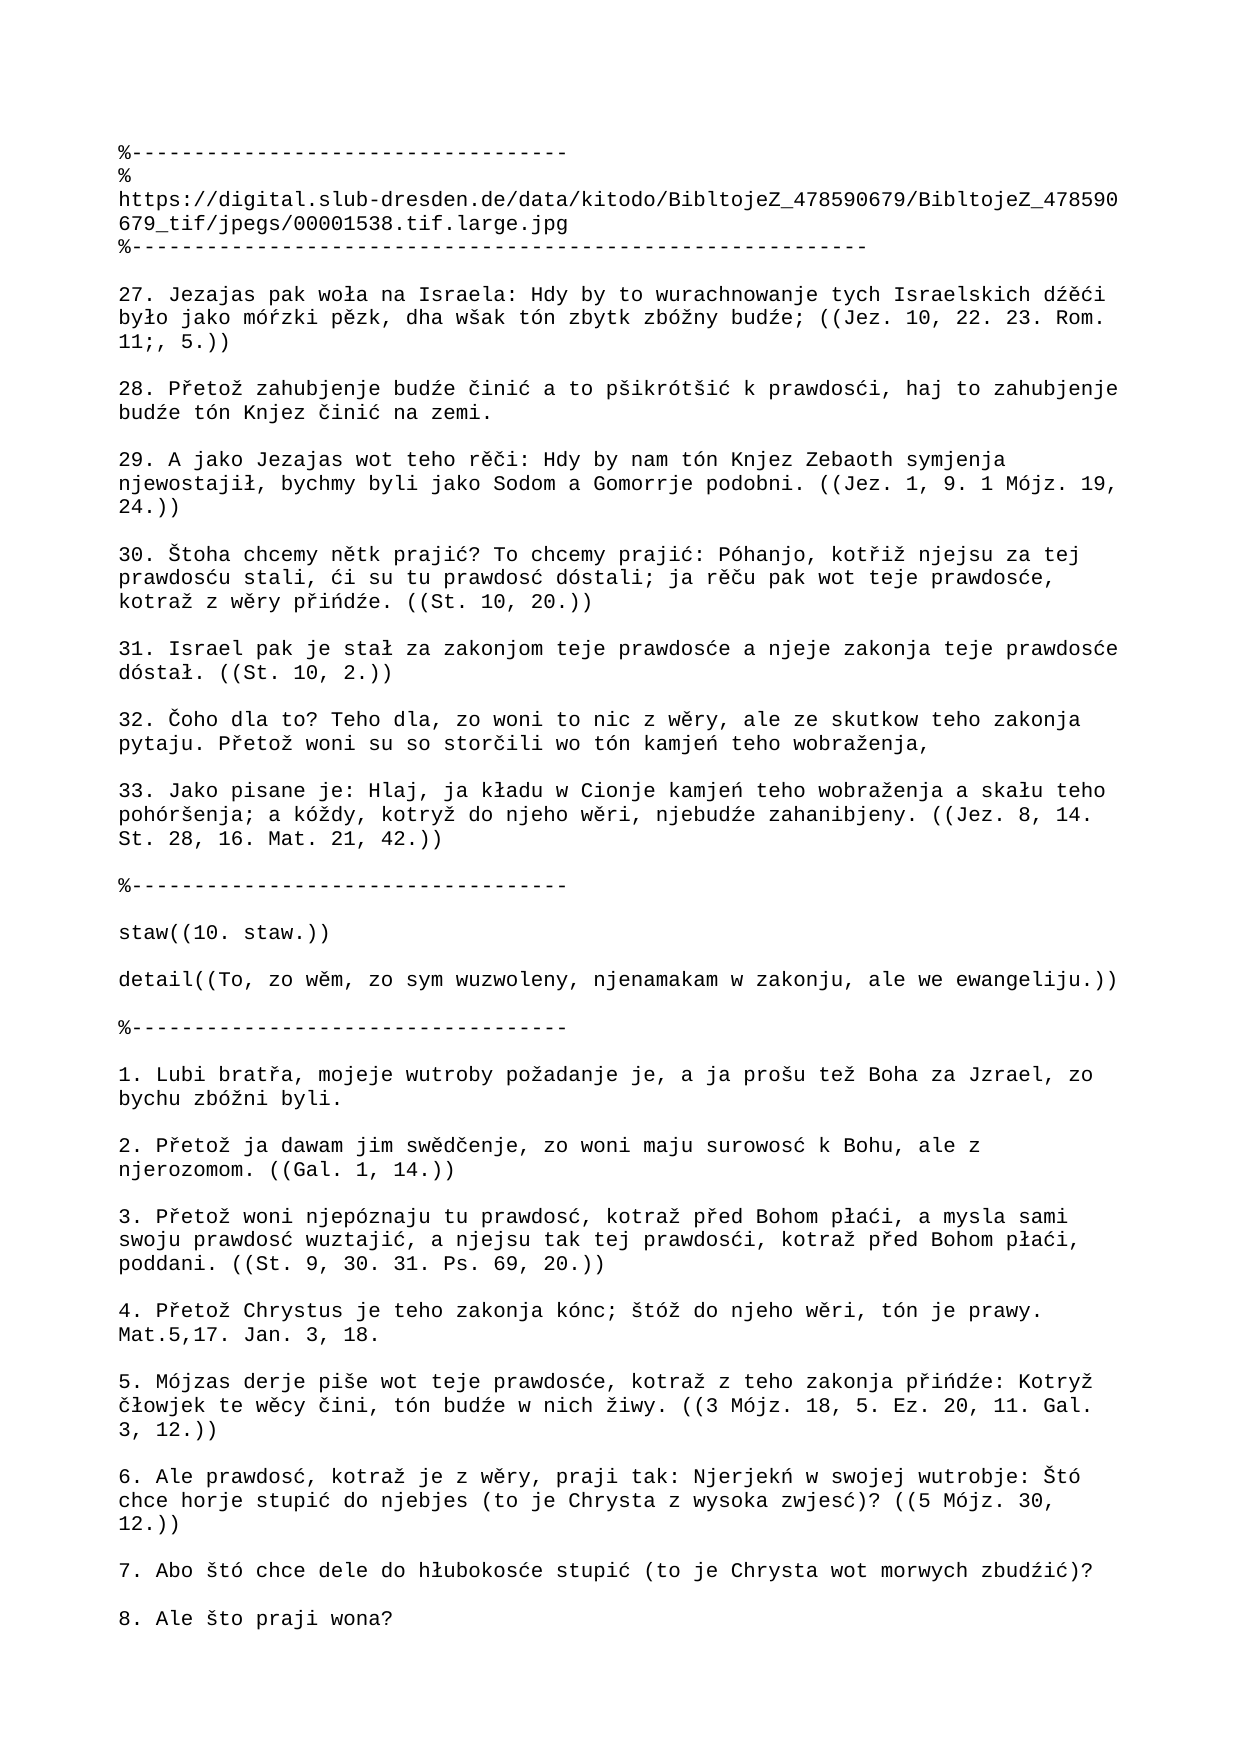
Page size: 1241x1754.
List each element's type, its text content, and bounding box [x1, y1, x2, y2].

text 30. Štoha chcemy nětk prajić? To chcemy prajić: Póhanjo, kotřiž njejsu za tej prawdosću stali, ći su tu prawdosć dóstali; ja rěču pak wot teje prawdosće, kotraž z wěry přińdźe. ((St. 10, 20.)) [118, 544, 1122, 615]
text 33. Jako pisane je: Hlaj, ja kładu w Cionje kamjeń teho wobraženja a skału teho pohóršenja; a kóždy, kotryž do njeho wěri, njebudźe zahanibjeny. ((Jez. 8, 14. St. 28, 16. Mat. 21, 42.)) [118, 780, 1122, 851]
text 8. Ale što praji wona? [118, 1608, 1122, 1631]
text 32. Čoho dla to? Teho dla, zo woni to nic z wěry, ale ze skutkow teho zakonja pytaju. Přetož woni su so storčili wo tón kamjeń teho wobraženja, [118, 709, 1122, 757]
text 2. Přetož ja dawam jim swědčenje, zo woni maju surowosć k Bohu, ale z njerozomom. ((Gal. 1, 14.)) [118, 1135, 1122, 1182]
text 3. Přetož woni njepóznaju tu prawdosć, kotraž před Bohom płaći, a mysla sami swoju prawdosć wuztajić, a njejsu tak tej prawdosći, kotraž před Bohom płaći, poddani. ((St. 9, 30. 31. Ps. 69, 20.)) [118, 1206, 1122, 1277]
text 7. Abo štó chce dele do hłubokosće stupić (to je Chrysta wot morwych zbudźić)? [118, 1561, 1122, 1584]
text %----------------------------------------------------------- [118, 236, 1122, 260]
text %----------------------------------- [118, 875, 1122, 898]
text 4. Přetož Chrystus je teho zakonja kónc; štóž do njeho wěri, tón je prawy. Mat.5,17. Jan. 3, 18. [118, 1300, 1122, 1348]
text %----------------------------------- [118, 142, 1122, 165]
text 6. Ale prawdosć, kotraž je z wěry, praji tak: Njerjekń w swojej wutrobje: Štó chce horje stupić do njebjes (to je Chrysta z wysoka zwjesć)? ((5 Mójz. 30, 12.)) [118, 1466, 1122, 1537]
text 31. Israel pak je stał za zakonjom teje prawdosće a njeje zakonja teje prawdosće dóstał. ((St. 10, 2.)) [118, 638, 1122, 686]
text 5. Mójzas derje piše wot teje prawdosće, kotraž z teho zakonja přińdźe: Kotryž čłowjek te wěcy čini, tón budźe w nich žiwy. ((3 Mójz. 18, 5. Ez. 20, 11. Gal. 3, 12.)) [118, 1371, 1122, 1442]
text % https://digital.slub-dresden.de/data/kitodo/BibltojeZ_478590679/BibltojeZ_478590679_tif/jpegs/00001538.tif.large.jpg [118, 165, 1122, 236]
text staw((10. staw.)) [118, 922, 1122, 946]
text 28. Přetož zahubjenje budźe činić a to pšikrótšić k prawdosći, haj to zahubjenje budźe tón Knjez činić na zemi. [118, 378, 1122, 426]
text 27. Jezajas pak woła na Israela: Hdy by to wurachnowanje tych Israelskich dźěći było jako móŕzki pězk, dha wšak tón zbytk zbóžny budźe; ((Jez. 10, 22. 23. Rom. 11;, 5.)) [118, 284, 1122, 354]
text 1. Lubi bratřa, mojeje wutroby požadanje je, a ja prošu tež Boha za Jzrael, zo bychu zbóžni byli. [118, 1064, 1122, 1111]
text %----------------------------------- [118, 1017, 1122, 1040]
text 29. A jako Jezajas wot teho rěči: Hdy by nam tón Knjez Zebaoth symjenja njewostajił, bychmy byli jako Sodom a Gomorrje podobni. ((Jez. 1, 9. 1 Mójz. 19, 24.)) [118, 449, 1122, 520]
text detail((To, zo wěm, zo sym wuzwoleny, njenamakam w zakonju, ale we ewangeliju.)) [118, 969, 1122, 993]
